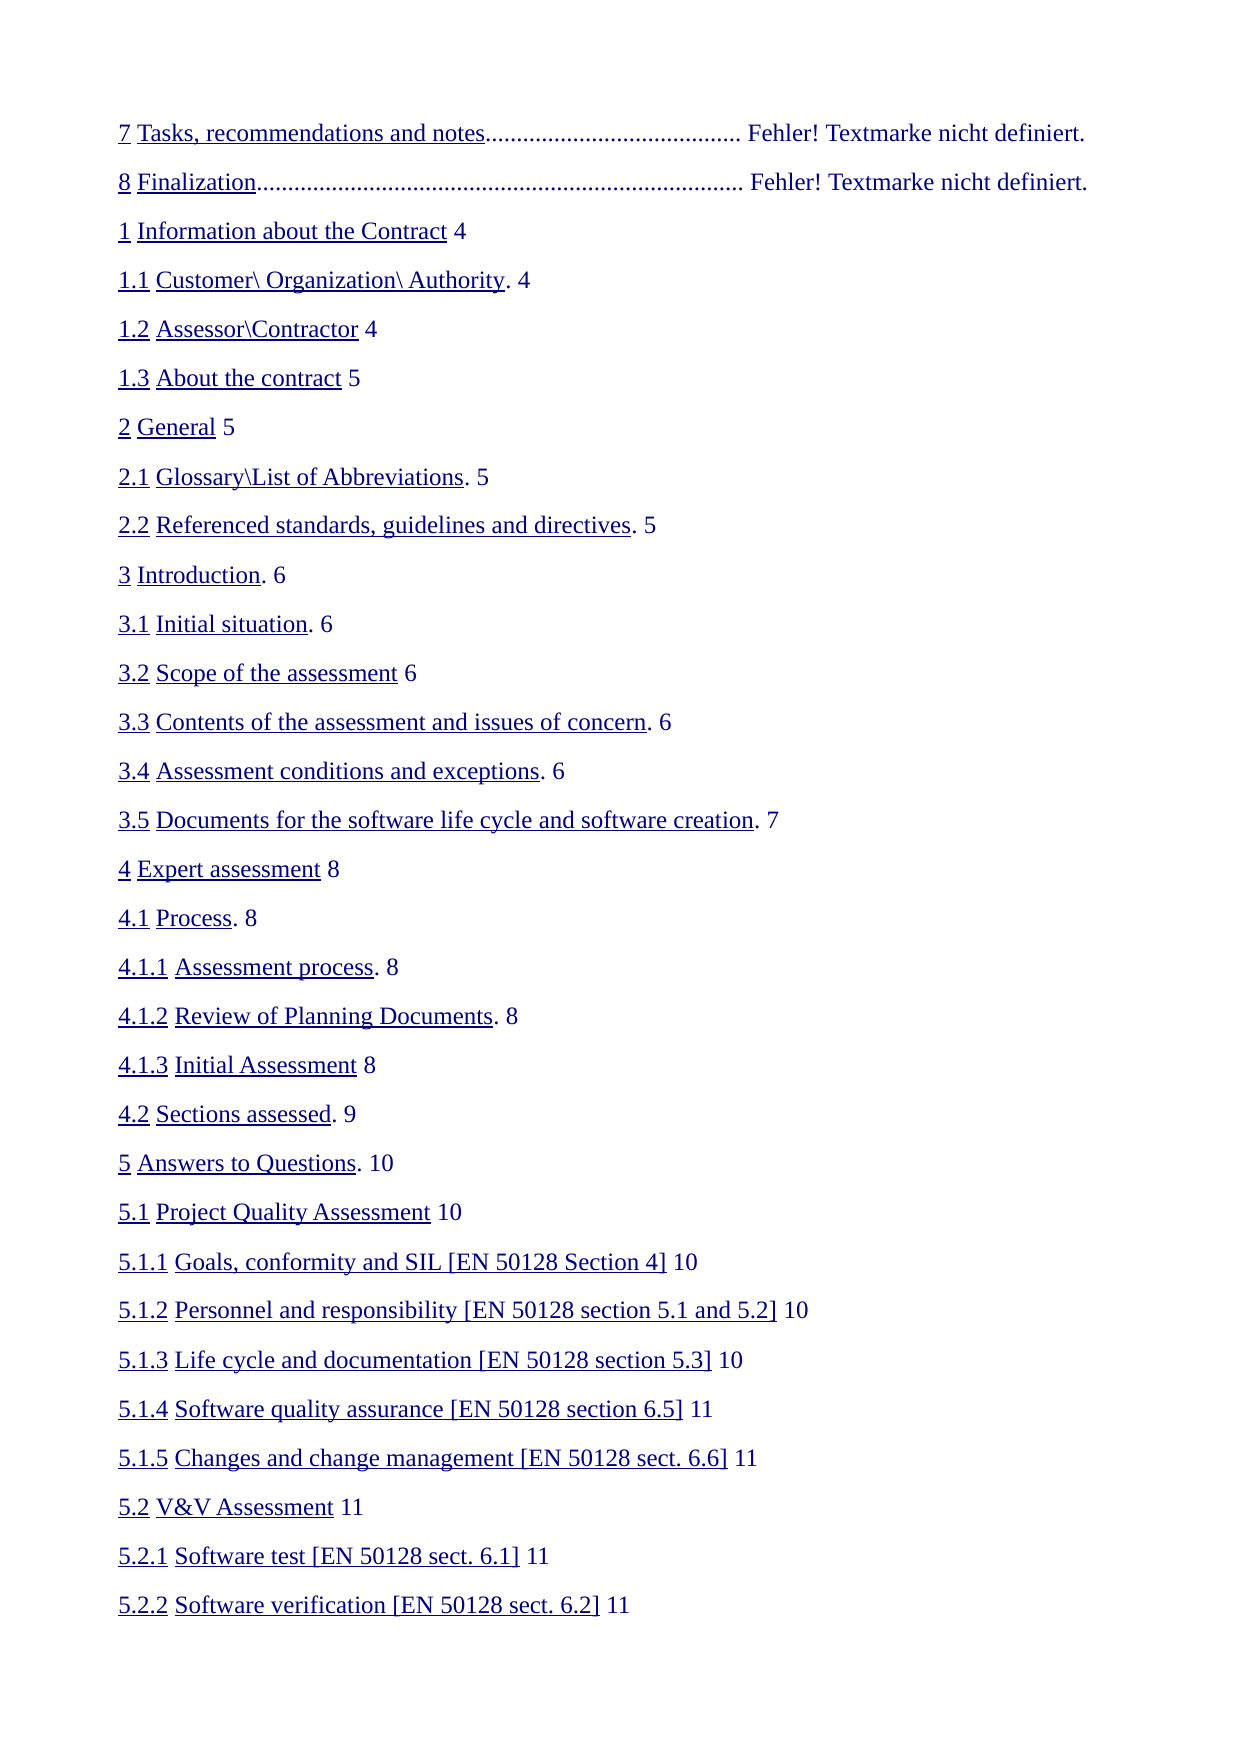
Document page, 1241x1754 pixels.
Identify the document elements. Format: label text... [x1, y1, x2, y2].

text 8 Finalization.............................................................................. Fehler! Textmarke nicht definiert. [118, 167, 1122, 196]
text 1.2 Assessor\Contractor 4 [118, 314, 1122, 343]
text 3 Introduction. 6 [118, 560, 1122, 588]
text 1 Information about the Contract 4 [118, 216, 1122, 245]
text 5.2.2 Software verification [EN 50128 sect. 6.2] 11 [118, 1590, 1122, 1619]
text 1.3 About the contract 5 [118, 363, 1122, 392]
text 7 Tasks, recommendations and notes......................................... Fehler! Textmarke nicht definiert. [118, 118, 1122, 147]
text 2.1 Glossary\List of Abbreviations. 5 [118, 462, 1122, 490]
text 4.1.2 Review of Planning Documents. 8 [118, 1001, 1122, 1030]
text 5.1.2 Personnel and responsibility [EN 50128 section 5.1 and 5.2] 10 [118, 1296, 1122, 1324]
text 4.1.1 Assessment process. 8 [118, 952, 1122, 981]
text 2 General 5 [118, 412, 1122, 441]
text 5.1.1 Goals, conformity and SIL [EN 50128 Section 4] 10 [118, 1247, 1122, 1275]
text 5 Answers to Questions. 10 [118, 1148, 1122, 1177]
text 3.3 Contents of the assessment and issues of concern. 6 [118, 707, 1122, 736]
text 5.2.1 Software test [EN 50128 sect. 6.1] 11 [118, 1541, 1122, 1570]
text 4.2 Sections assessed. 9 [118, 1099, 1122, 1128]
text 3.2 Scope of the assessment 6 [118, 658, 1122, 687]
text 5.1.5 Changes and change management [EN 50128 sect. 6.6] 11 [118, 1443, 1122, 1472]
text 4 Expert assessment 8 [118, 854, 1122, 883]
text 5.1 Project Quality Assessment 10 [118, 1197, 1122, 1226]
text 1.1 Customer\ Organization\ Authority. 4 [118, 265, 1122, 294]
text 3.5 Documents for the software life cycle and software creation. 7 [118, 805, 1122, 834]
text 5.2 V&V Assessment 11 [118, 1492, 1122, 1521]
text 3.4 Assessment conditions and exceptions. 6 [118, 756, 1122, 785]
text 4.1 Process. 8 [118, 903, 1122, 932]
text 2.2 Referenced standards, guidelines and directives. 5 [118, 511, 1122, 539]
text 3.1 Initial situation. 6 [118, 609, 1122, 637]
text 5.1.3 Life cycle and documentation [EN 50128 section 5.3] 10 [118, 1345, 1122, 1373]
text 4.1.3 Initial Assessment 8 [118, 1050, 1122, 1079]
text 5.1.4 Software quality assurance [EN 50128 section 6.5] 11 [118, 1394, 1122, 1422]
